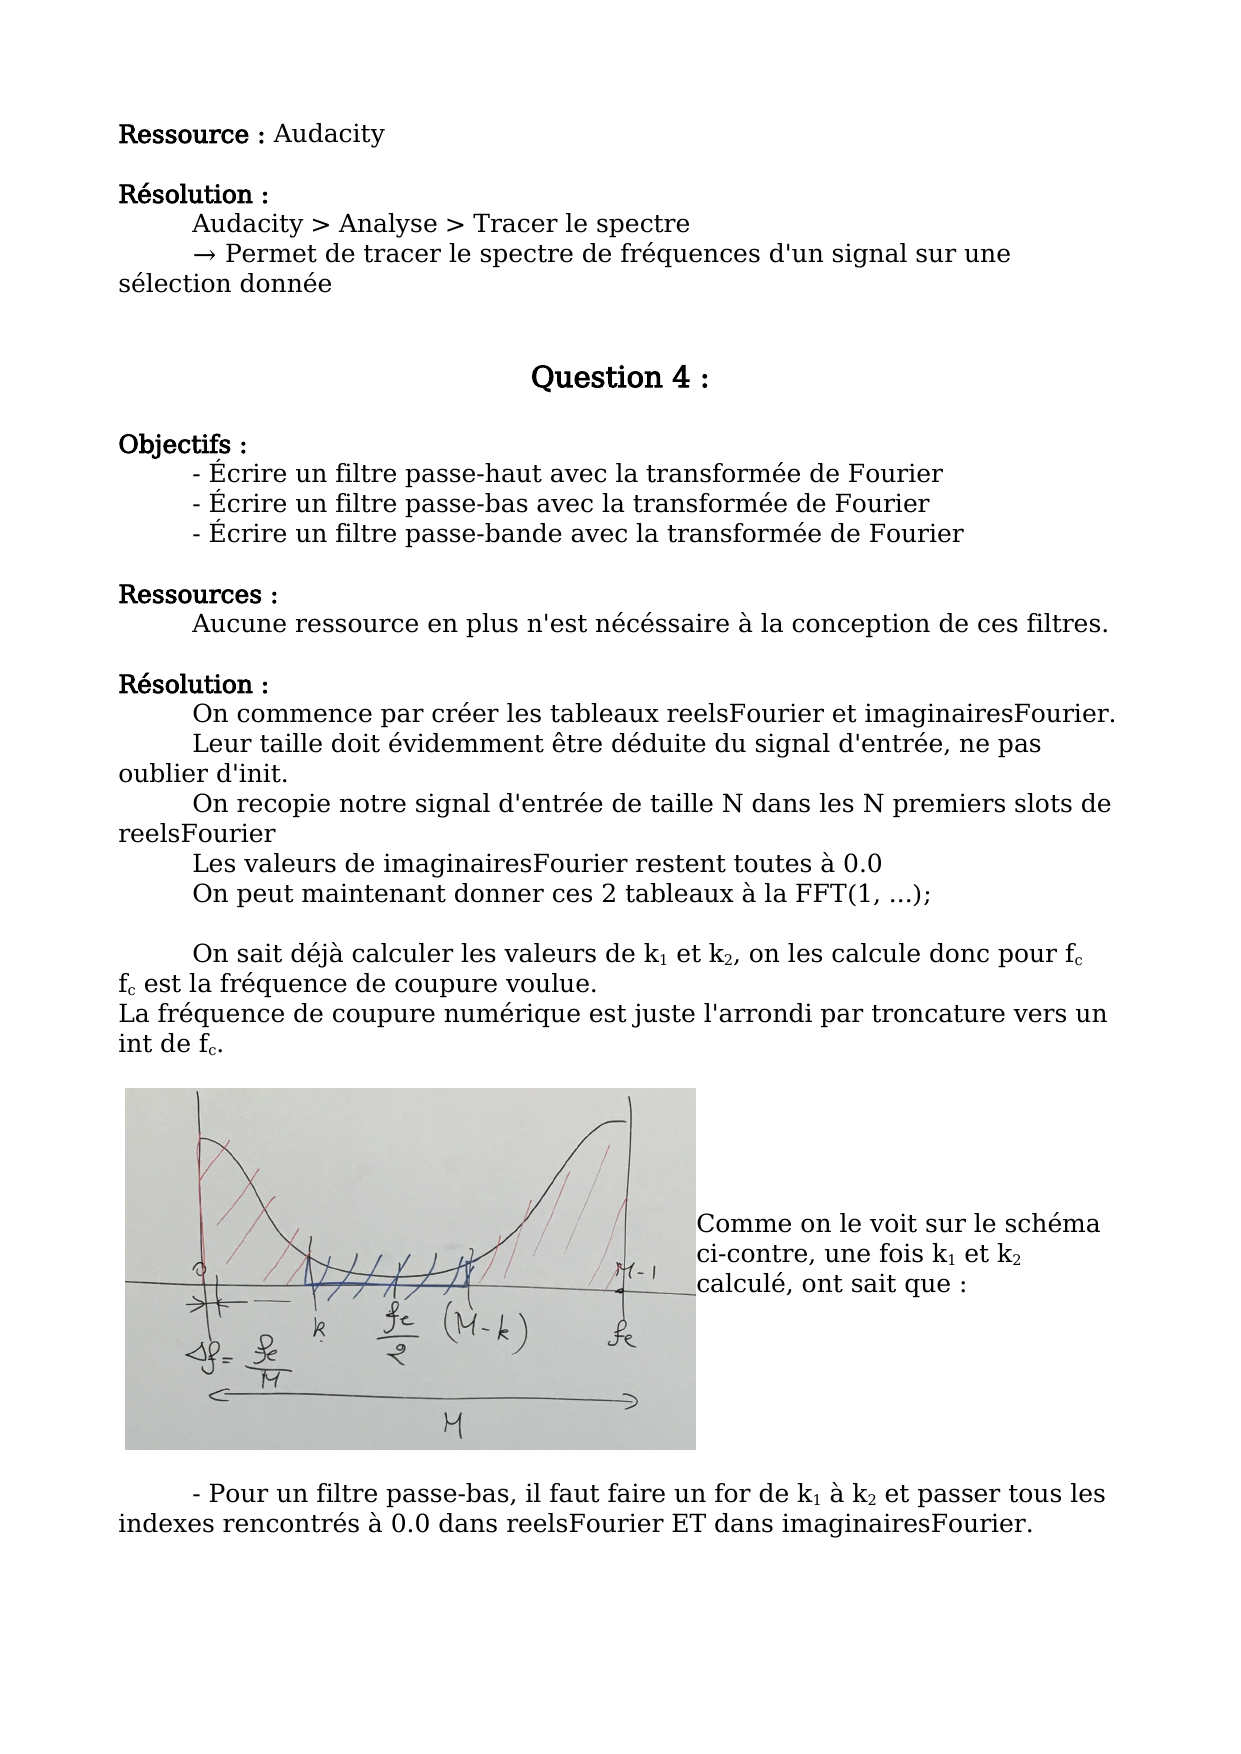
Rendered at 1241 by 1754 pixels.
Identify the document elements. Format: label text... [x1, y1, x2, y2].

text - Écrire un filtre passe-bas avec la transformée de Fourier [118, 488, 1122, 518]
text Leur taille doit évidemment être déduite du signal d'entrée, ne pas oublier d'init. [118, 728, 1122, 788]
picture [125, 1088, 696, 1450]
text Ressource : Audacity [118, 118, 1122, 148]
text Les valeurs de imaginairesFourier restent toutes à 0.0 [118, 848, 1122, 878]
text La fréquence de coupure numérique est juste l'arrondi par troncature vers un int de fc. [118, 998, 1122, 1058]
text Objectifs : [118, 428, 1122, 458]
text Aucune ressource en plus n'est nécéssaire à la conception de ces filtres. [118, 608, 1122, 638]
text On recopie notre signal d'entrée de taille N dans les N premiers slots de reelsFourier [118, 788, 1122, 848]
text On sait déjà calculer les valeurs de k1 et k2, on les calcule donc pour fc [118, 938, 1122, 968]
text Résolution : [118, 178, 1122, 208]
text On peut maintenant donner ces 2 tableaux à la FFT(1, ...); [118, 878, 1122, 908]
text fc est la fréquence de coupure voulue. [118, 968, 1122, 998]
text - Pour un filtre passe-bas, il faut faire un for de k1 à k2 et passer tous les indexes rencontrés à 0.0 dans reelsFourier ET dans imaginairesFourier. [118, 1478, 1122, 1538]
text - Écrire un filtre passe-bande avec la transformée de Fourier [118, 518, 1122, 548]
text On commence par créer les tableaux reelsFourier et imaginairesFourier. [118, 698, 1122, 728]
text - Écrire un filtre passe-haut avec la transformée de Fourier [118, 458, 1122, 488]
text → Permet de tracer le spectre de fréquences d'un signal sur une sélection donnée [118, 238, 1122, 298]
text Ressources : [118, 578, 1122, 608]
text Comme on le voit sur le schéma ci-contre, une fois k1 et k2 calculé, ont sait que : [696, 1208, 1122, 1298]
text Résolution : [118, 668, 1122, 698]
text Question 4 : [118, 358, 1122, 393]
text Audacity > Analyse > Tracer le spectre [118, 208, 1122, 238]
